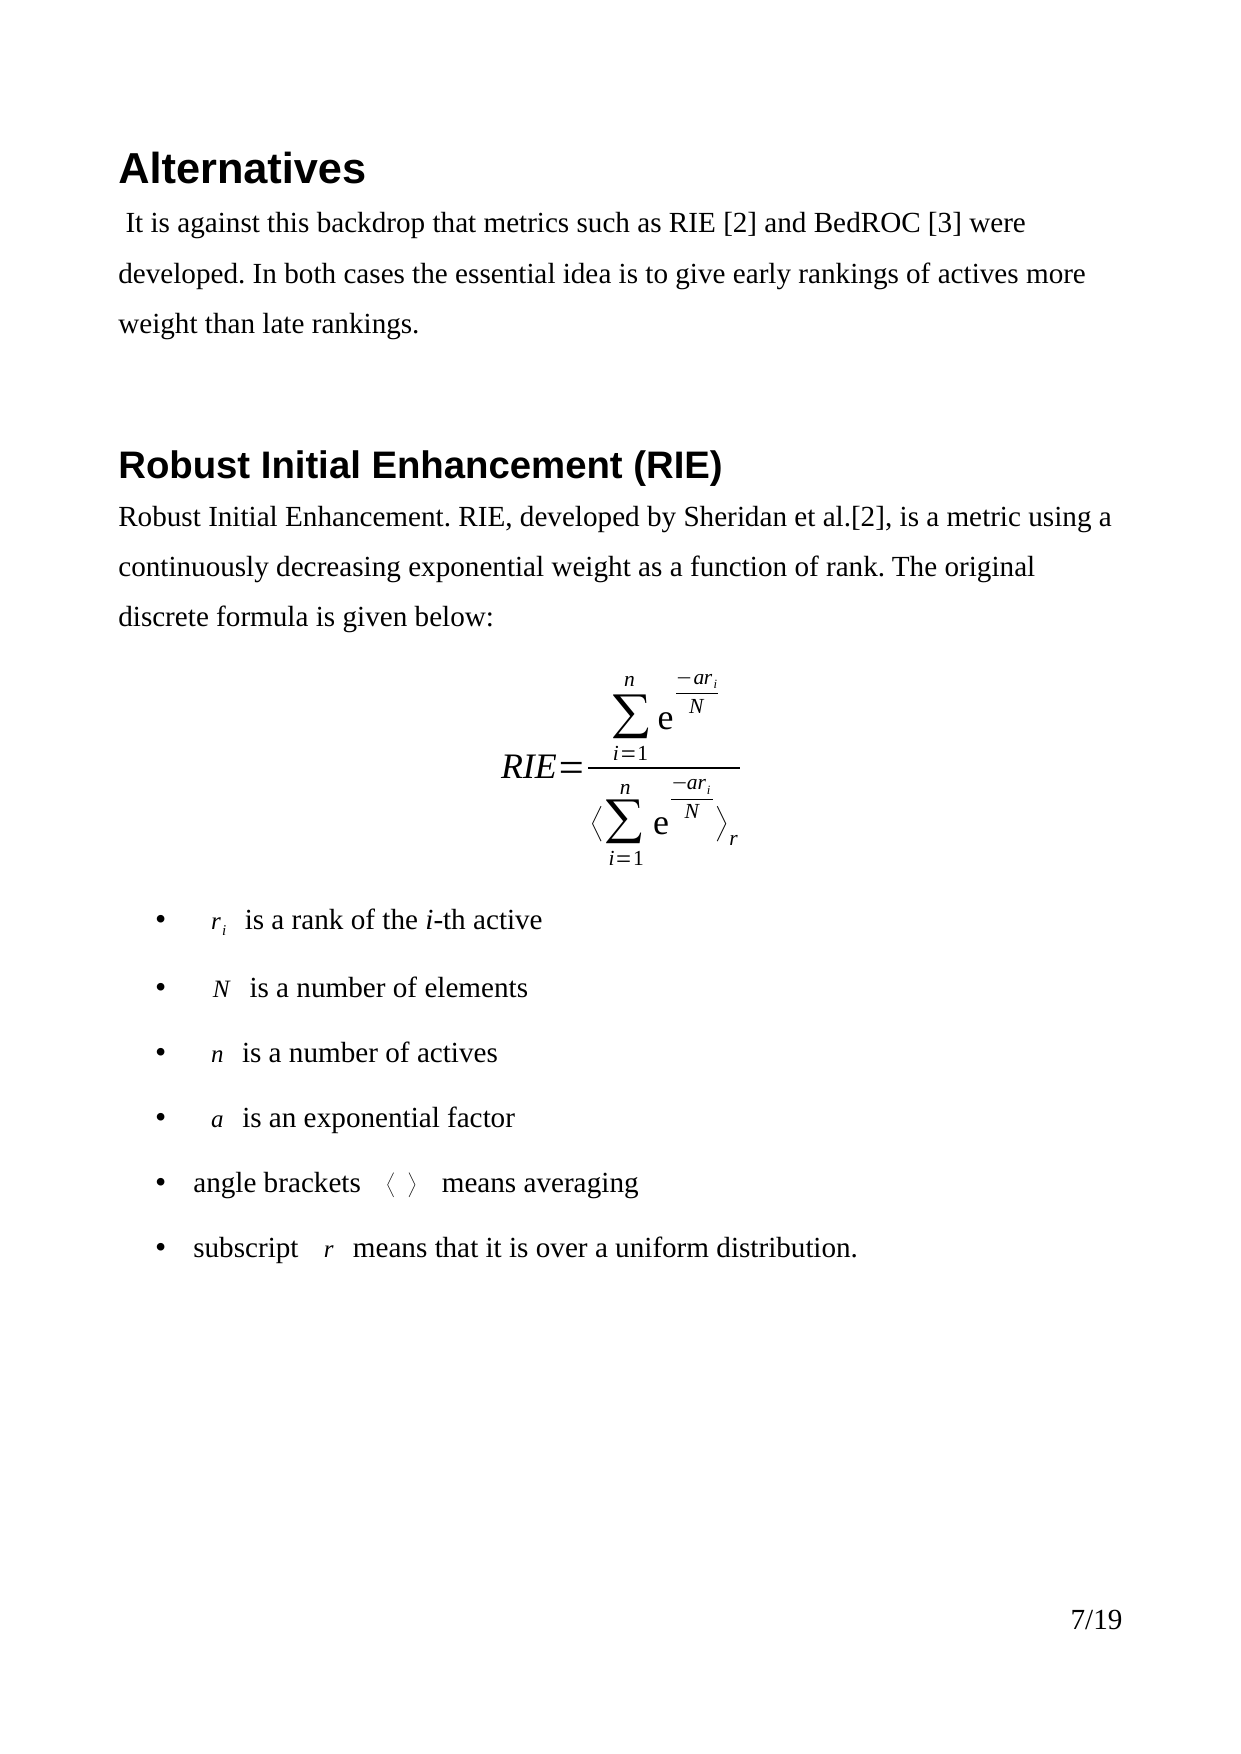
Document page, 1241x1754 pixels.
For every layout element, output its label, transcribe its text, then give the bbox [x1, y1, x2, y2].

list is a number of actives [156, 1035, 1122, 1069]
list subscript means that it is over a uniform distribution. [156, 1230, 1122, 1264]
list angle brackets means averaging [156, 1165, 1122, 1199]
text Robust Initial Enhancement. RIE, developed by Sheridan et al.[2], is a metric using a continuously decreasing exponential weight as a function of rank. The original discrete formula is given below: [118, 499, 1122, 633]
text It is against this backdrop that metrics such as RIE [2] and BedROC [3] were developed. In both cases the essential idea is to give early rankings of actives more weight than late rankings. [118, 206, 1122, 340]
subtitle Robust Initial Enhancement (RIE) [118, 442, 1122, 486]
list is a number of elements [156, 970, 1122, 1004]
list is a rank of the i-th active [156, 902, 1122, 939]
subtitle Alternatives [118, 143, 1122, 193]
list is an exponential factor [156, 1100, 1122, 1134]
